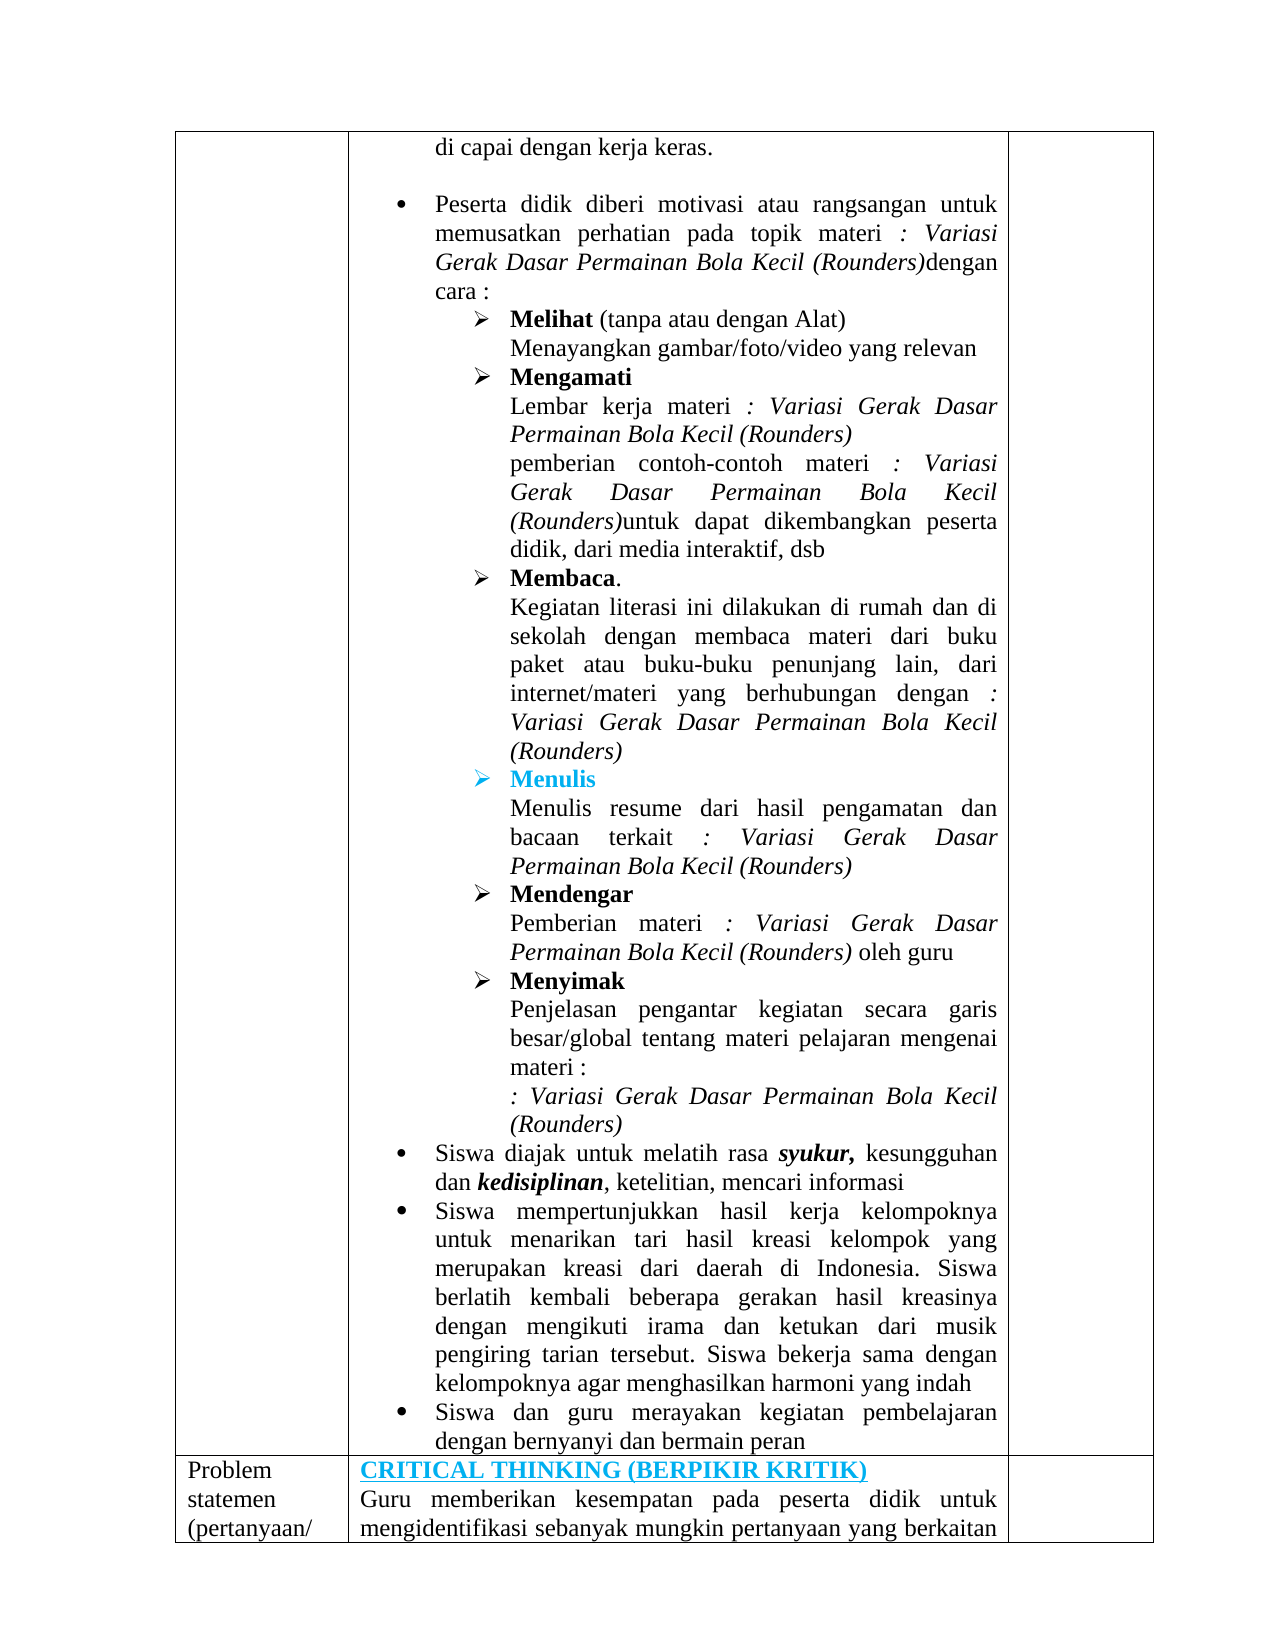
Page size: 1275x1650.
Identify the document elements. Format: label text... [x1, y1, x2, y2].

table_cell Problem statemen (pertanyaan/ [176, 1456, 348, 1542]
table_cell di capai dengan kerja keras. Peserta didik diberi motivasi atau rangsangan untuk memusatkan perhatian pada topik materi : Variasi Gerak Dasar Permainan Bola Kecil (Rounders)dengan cara : Melihat (tanpa atau dengan Alat) Menayangkan gambar/foto/video yang relevan Mengamati Lembar kerja materi : Variasi Gerak Dasar Permainan Bola Kecil (Rounders) pemberian contoh-contoh materi : Variasi Gerak Dasar Permainan Bola Kecil (Rounders)untuk dapat dikembangkan peserta didik, dari media interaktif, dsb Membaca. Kegiatan literasi ini dilakukan di rumah dan di sekolah dengan membaca materi dari buku paket atau buku-buku penunjang lain, dari internet/materi yang berhubungan dengan : Variasi Gerak Dasar Permainan Bola Kecil (Rounders) Menulis Menulis resume dari hasil pengamatan dan bacaan terkait : Variasi Gerak Dasar Permainan Bola Kecil (Rounders) Mendengar Pemberian materi : Variasi Gerak Dasar Permainan Bola Kecil (Rounders) oleh guru Menyimak Penjelasan pengantar kegiatan secara garis besar/global tentang materi pelajaran mengenai materi : : Variasi Gerak Dasar Permainan Bola Kecil (Rounders) Siswa diajak untuk melatih rasa syukur, kesungguhan dan kedisiplinan, ketelitian, mencari informasi Siswa mempertunjukkan hasil kerja kelompoknya untuk menarikan tari hasil kreasi kelompok yang merupakan kreasi dari daerah di Indonesia. Siswa berlatih kembali beberapa gerakan hasil kreasinya dengan mengikuti irama dan ketukan dari musik pengiring tarian tersebut. Siswa bekerja sama dengan kelompoknya agar menghasilkan harmoni yang indah Siswa dan guru merayakan kegiatan pembelajaran dengan bernyanyi dan bermain peran [349, 132, 1008, 1454]
table_cell [1009, 132, 1153, 1454]
table_cell CRITICAL THINKING (BERPIKIR KRITIK) Guru memberikan kesempatan pada peserta didik untuk mengidentifikasi sebanyak mungkin pertanyaan yang berkaitan [349, 1456, 1008, 1542]
table_cell [176, 132, 348, 1454]
table_cell [1009, 1456, 1153, 1542]
